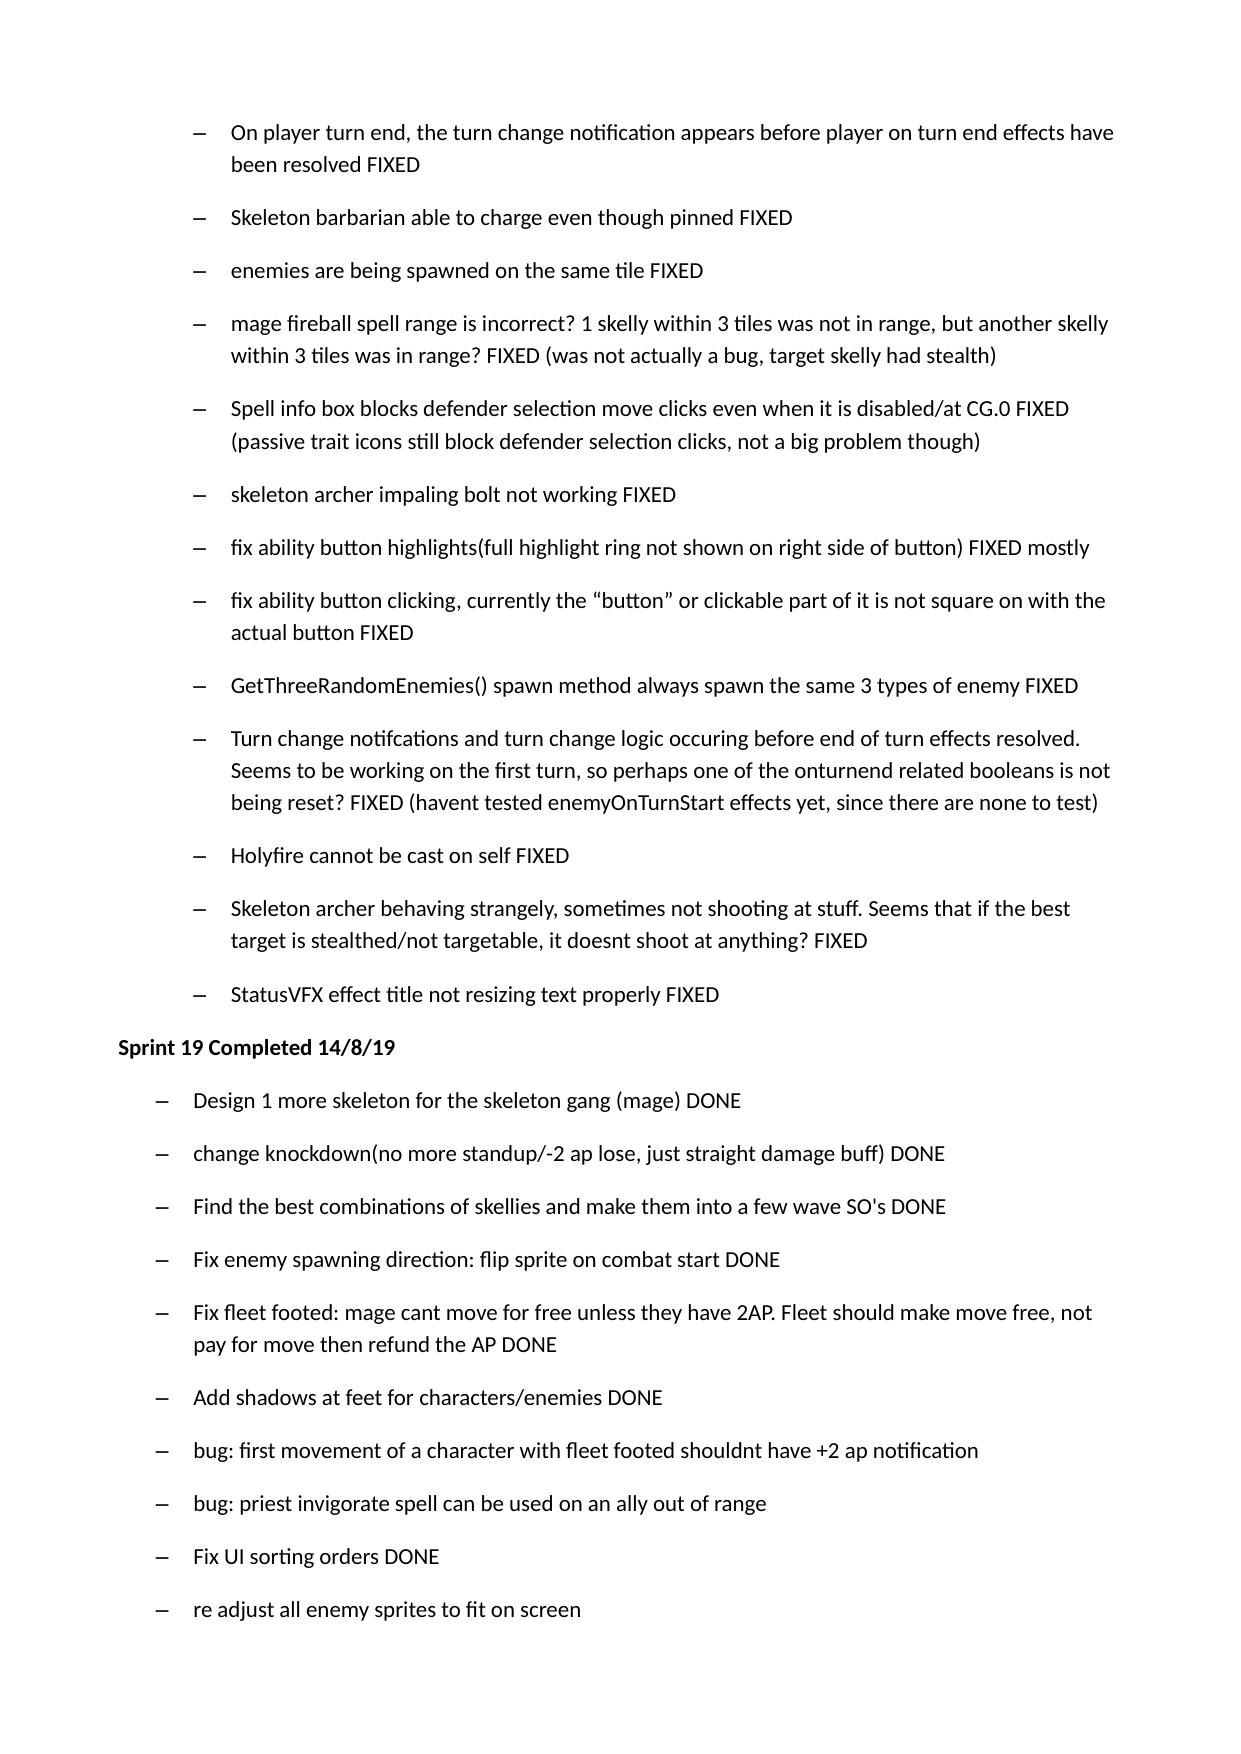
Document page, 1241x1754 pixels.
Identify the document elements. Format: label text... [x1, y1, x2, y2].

list fix ability button highlights(full highlight ring not shown on right side of button) FIXED mostly [193, 533, 1122, 561]
list skeleton archer impaling bolt not working FIXED [193, 480, 1122, 508]
list Turn change notifcations and turn change logic occuring before end of turn effects resolved. Seems to be working on the first turn, so perhaps one of the onturnend related booleans is not being reset? FIXED (havent tested enemyOnTurnStart effects yet, since there are none to test) [193, 724, 1122, 816]
list mage fireball spell range is incorrect? 1 skelly within 3 tiles was not in range, but another skelly within 3 tiles was in range? FIXED (was not actually a bug, target skelly had stealth) [193, 309, 1122, 369]
list Holyfire cannot be cast on self FIXED [193, 841, 1122, 869]
list StatusVFX effect title not resizing text properly FIXED [193, 980, 1122, 1008]
list Fix fleet footed: mage cant move for free unless they have 2AP. Fleet should make move free, not pay for move then refund the AP DONE [156, 1298, 1122, 1358]
list Fix enemy spawning direction: flip sprite on combat start DONE [156, 1245, 1122, 1273]
list bug: first movement of a character with fleet footed shouldnt have +2 ap notification [156, 1436, 1122, 1464]
list bug: priest invigorate spell can be used on an ally out of range [156, 1489, 1122, 1517]
list Add shadows at feet for characters/enemies DONE [156, 1383, 1122, 1411]
list Find the best combinations of skellies and make them into a few wave SO's DONE [156, 1192, 1122, 1220]
list re adjust all enemy sprites to fit on screen [156, 1595, 1122, 1623]
list On player turn end, the turn change notification appears before player on turn end effects have been resolved FIXED [193, 118, 1122, 178]
list fix ability button clicking, currently the “button” or clickable part of it is not square on with the actual button FIXED [193, 586, 1122, 646]
list enemies are being spawned on the same tile FIXED [193, 256, 1122, 284]
list Skeleton barbarian able to charge even though pinned FIXED [193, 203, 1122, 231]
list Fix UI sorting orders DONE [156, 1542, 1122, 1570]
list GetThreeRandomEnemies() spawn method always spawn the same 3 types of enemy FIXED [193, 671, 1122, 699]
text Sprint 19 Completed 14/8/19 [118, 1033, 1122, 1061]
list Design 1 more skeleton for the skeleton gang (mage) DONE [156, 1086, 1122, 1114]
list Spell info box blocks defender selection move clicks even when it is disabled/at CG.0 FIXED (passive trait icons still block defender selection clicks, not a big problem though) [193, 394, 1122, 455]
list change knockdown(no more standup/-2 ap lose, just straight damage buff) DONE [156, 1139, 1122, 1167]
list Skeleton archer behaving strangely, sometimes not shooting at stuff. Seems that if the best target is stealthed/not targetable, it doesnt shoot at anything? FIXED [193, 894, 1122, 955]
